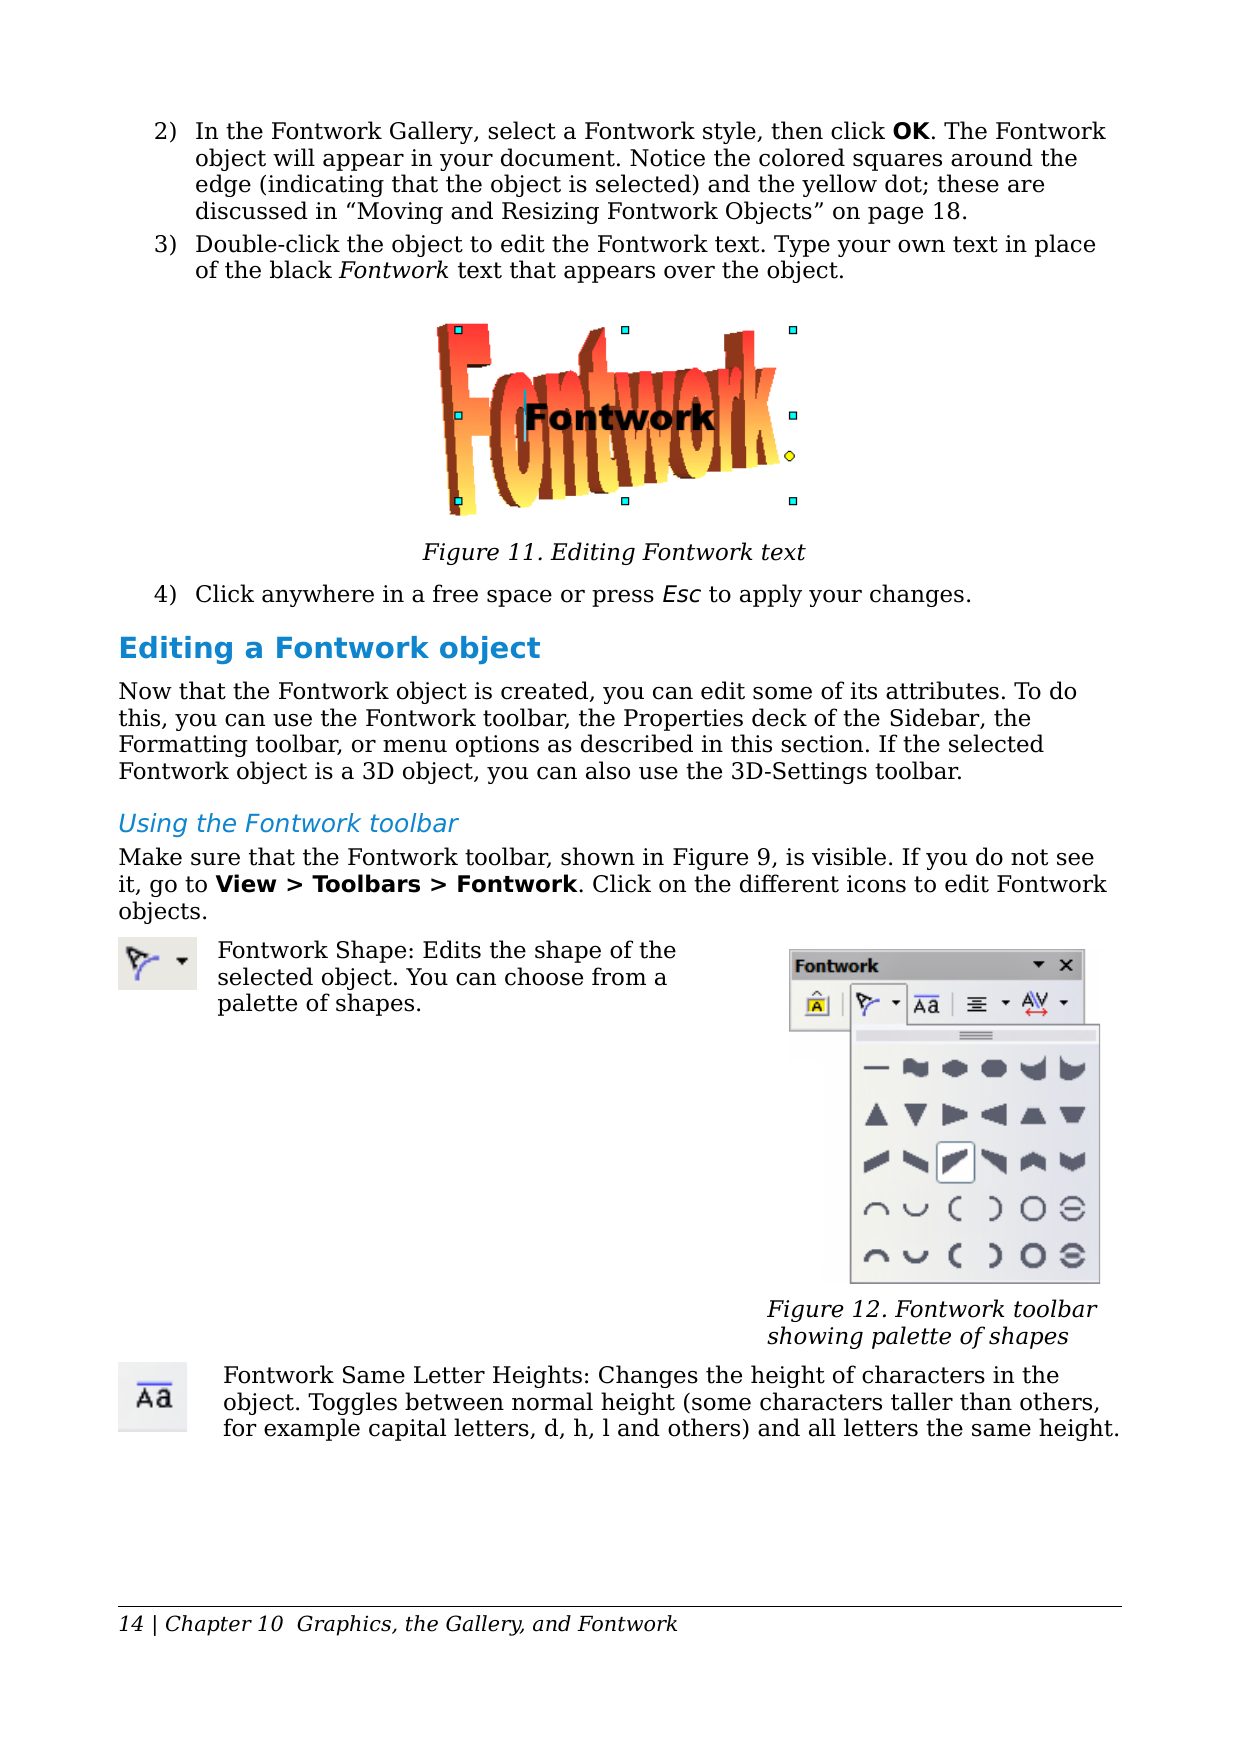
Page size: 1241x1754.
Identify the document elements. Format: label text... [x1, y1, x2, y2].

table_header Fontwork Shape: Edits the shape of the selected object. You can choose from a palette of shapes. [217, 937, 717, 1362]
picture [422, 303, 818, 533]
table_header [118, 937, 217, 1362]
text Now that the Fontwork object is created, you can edit some of its attributes. To do this, you can use the Fontwork toolbar, the Properties deck of the Sidebar, the Formatting toolbar, or menu options as described in this section. If the selected Fontwork object is a 3D object, you can also use the 3D-Settings toolbar. [118, 678, 1122, 785]
text Make sure that the Fontwork toolbar, shown in Figure 9, is visible. If you do not see it, go to View > Toolbars > Fontwork. Click on the different icons to edit Fontwork objects. [118, 844, 1122, 924]
subtitle Using the Fontwork toolbar [118, 809, 1122, 838]
list Double-click the object to edit the Fontwork text. Type your own text in place of the black Fontwork text that appears over the object. [177, 231, 1122, 284]
subtitle Editing a Fontwork object [118, 632, 1122, 666]
picture [789, 949, 1100, 1284]
table_header [118, 1362, 223, 1455]
table_header Fontwork Same Letter Heights: Changes the height of characters in the object. Toggles between normal height (some characters taller than others, for example capital letters, d, h, l and others) and all letters the same height. [223, 1362, 1122, 1455]
picture [118, 1362, 188, 1432]
table_header [717, 937, 1122, 1362]
text Figure . Editing Fontwork text [423, 539, 818, 566]
list Click anywhere in a free space or press Esc to apply your changes. [177, 581, 1122, 607]
picture [118, 937, 197, 990]
list In the Fontwork Gallery, select a Fontwork style, then click OK. The Fontwork object will appear in your document. Notice the colored squares around the edge (indicating that the object is selected) and the yellow dot; these are discussed in “Moving and Resizing Fontwork Objects” on page 18. [177, 118, 1122, 225]
